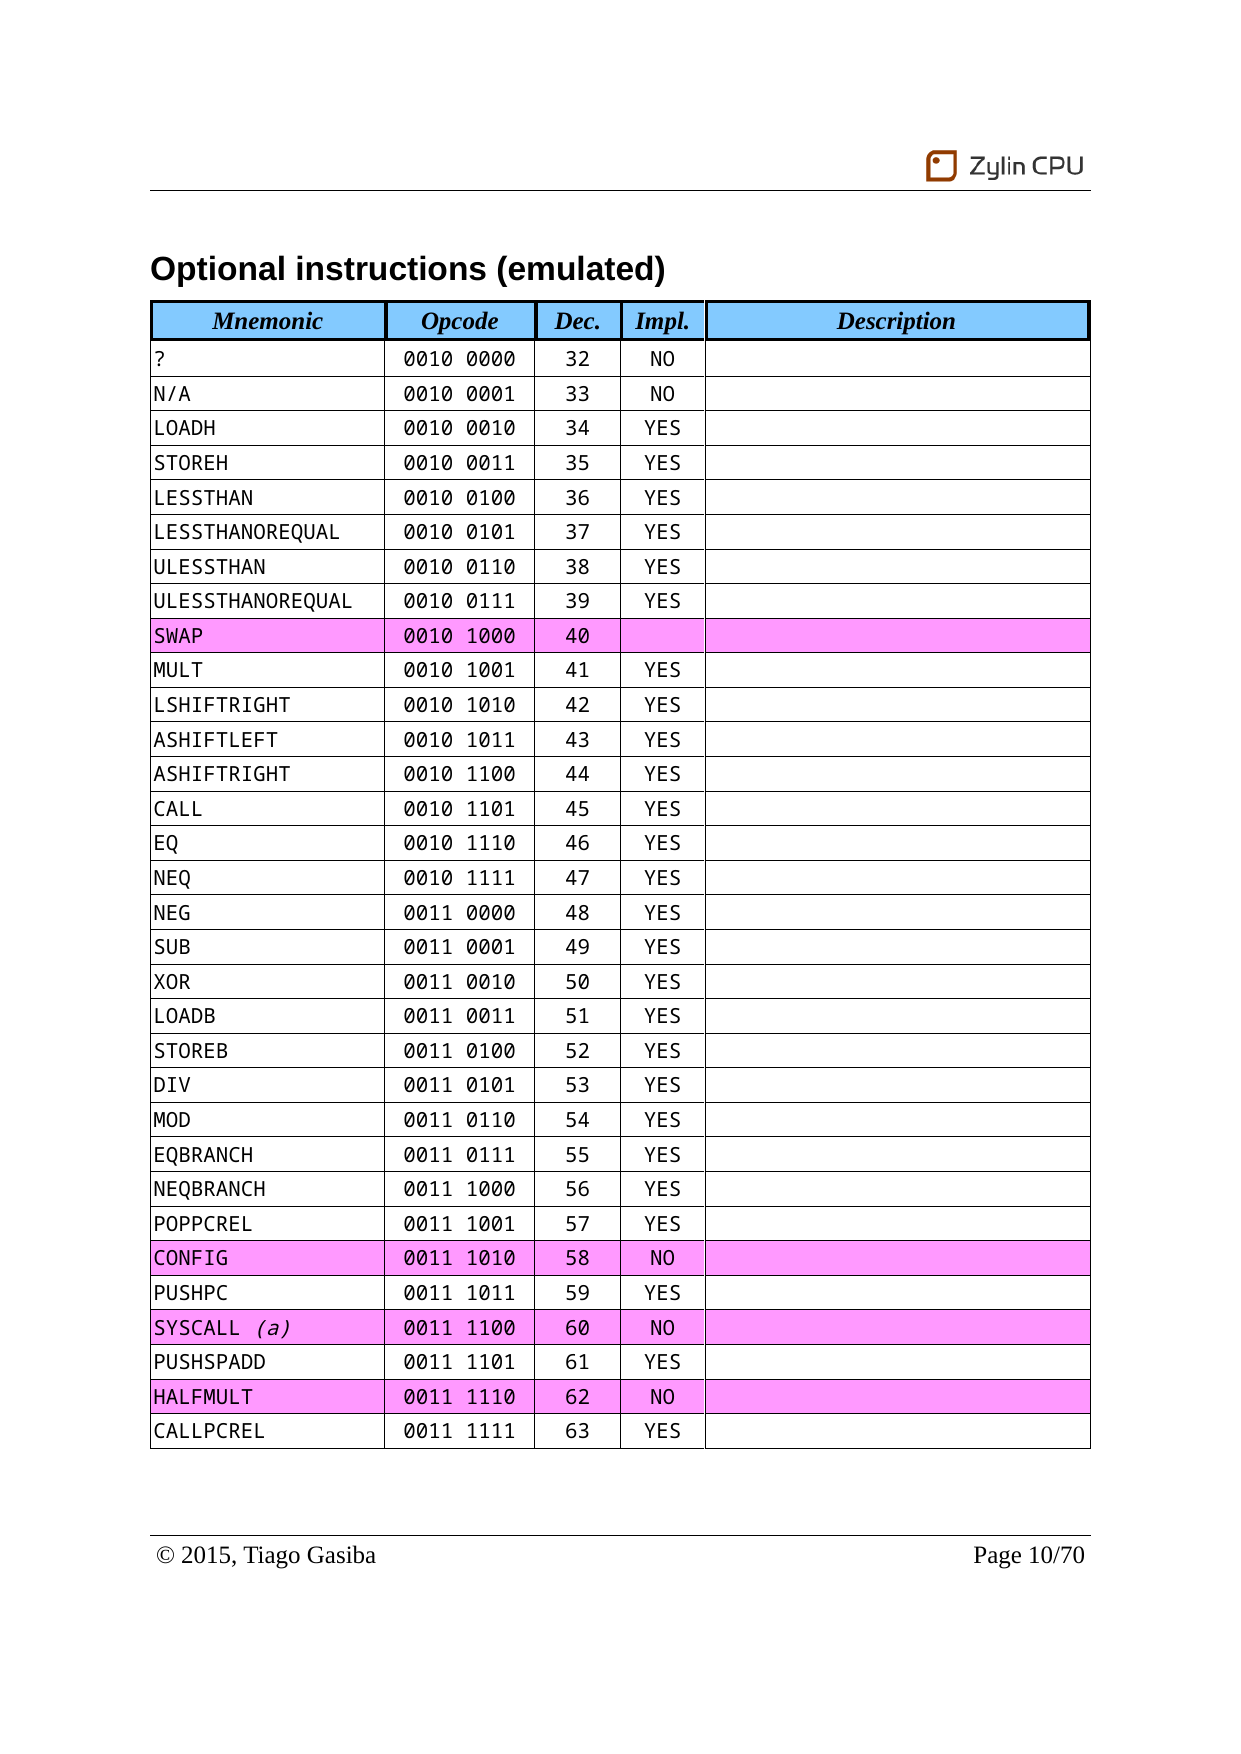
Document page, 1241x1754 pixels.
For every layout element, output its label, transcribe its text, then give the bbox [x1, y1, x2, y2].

table_cell YES [621, 515, 704, 549]
table_cell CONFIG [151, 1241, 384, 1275]
table_cell [706, 999, 1090, 1033]
table_cell YES [621, 757, 704, 791]
table_cell YES [621, 1103, 704, 1136]
table_cell 0010 1000 [385, 619, 534, 652]
table_cell 0011 1111 [385, 1414, 534, 1448]
table_cell LESSTHAN [151, 480, 384, 514]
table_cell XOR [151, 965, 384, 998]
table_cell 0011 1000 [385, 1172, 534, 1206]
table_cell 40 [535, 619, 620, 652]
table_cell NEG [151, 895, 384, 929]
table_cell 0011 0010 [385, 965, 534, 998]
table_cell 0010 0101 [385, 515, 534, 549]
table_cell 0010 0100 [385, 480, 534, 514]
table_cell [706, 1345, 1090, 1379]
table_cell [706, 1172, 1090, 1206]
table_cell 51 [535, 999, 620, 1033]
table_cell YES [621, 1414, 704, 1448]
table_cell CALL [151, 792, 384, 825]
table_cell [706, 826, 1090, 860]
table_cell PUSHSPADD [151, 1345, 384, 1379]
table_cell [706, 653, 1090, 687]
table_cell LSHIFTRIGHT [151, 688, 384, 721]
table_cell YES [621, 895, 704, 929]
table_cell [706, 550, 1090, 583]
table_cell DIV [151, 1068, 384, 1102]
table_cell 52 [535, 1034, 620, 1067]
table_header Impl. [623, 303, 704, 338]
table_cell 32 [535, 341, 620, 376]
table_cell 0011 1101 [385, 1345, 534, 1379]
table_cell NO [621, 1380, 704, 1413]
table_cell 54 [535, 1103, 620, 1136]
table_cell SWAP [151, 619, 384, 652]
table_cell YES [621, 722, 704, 756]
table_cell YES [621, 550, 704, 583]
table_cell NO [621, 341, 704, 376]
table_cell 45 [535, 792, 620, 825]
picture [922, 148, 1151, 185]
table_cell 0010 1101 [385, 792, 534, 825]
table_cell ? [151, 341, 384, 376]
table_cell [706, 1068, 1090, 1102]
table_cell NO [621, 377, 704, 410]
table_cell 0011 1010 [385, 1241, 534, 1275]
table_cell YES [621, 1034, 704, 1067]
table_cell 48 [535, 895, 620, 929]
table_cell 0010 1001 [385, 653, 534, 687]
table_header Dec. [538, 303, 620, 338]
table_cell 0010 1011 [385, 722, 534, 756]
table_cell YES [621, 584, 704, 618]
table_cell YES [621, 653, 704, 687]
table_cell NEQBRANCH [151, 1172, 384, 1206]
table_cell 0011 0110 [385, 1103, 534, 1136]
table_header Description [708, 303, 1087, 338]
table_cell [706, 515, 1090, 549]
table_cell LOADH [151, 411, 384, 445]
table_cell YES [621, 826, 704, 860]
table_cell SYSCALL (a) [151, 1310, 384, 1344]
table_cell 56 [535, 1172, 620, 1206]
table_cell 0010 0010 [385, 411, 534, 445]
table_cell [706, 341, 1090, 376]
table_cell 58 [535, 1241, 620, 1275]
table_cell 0010 0000 [385, 341, 534, 376]
table_cell CALLPCREL [151, 1414, 384, 1448]
table_cell 34 [535, 411, 620, 445]
table_cell 0011 0001 [385, 930, 534, 964]
table_cell 0011 0011 [385, 999, 534, 1033]
table_cell [706, 1207, 1090, 1240]
table_cell EQ [151, 826, 384, 860]
table_cell 47 [535, 861, 620, 894]
table_cell ULESSTHAN [151, 550, 384, 583]
table_cell LESSTHANOREQUAL [151, 515, 384, 549]
table_cell SUB [151, 930, 384, 964]
table_cell 63 [535, 1414, 620, 1448]
table_cell PUSHPC [151, 1276, 384, 1309]
table_cell 0010 0111 [385, 584, 534, 618]
table_cell POPPCREL [151, 1207, 384, 1240]
table_cell 0011 0100 [385, 1034, 534, 1067]
table_cell [706, 1310, 1090, 1344]
table_cell 36 [535, 480, 620, 514]
table_cell 0011 1001 [385, 1207, 534, 1240]
table_cell [706, 1137, 1090, 1171]
subtitle Optional instructions (emulated) [150, 249, 1091, 288]
table_cell MULT [151, 653, 384, 687]
table_cell YES [621, 446, 704, 479]
table_cell YES [621, 1207, 704, 1240]
table_cell ULESSTHANOREQUAL [151, 584, 384, 618]
table_cell 0010 0001 [385, 377, 534, 410]
table_cell 35 [535, 446, 620, 479]
table_cell [706, 1414, 1090, 1448]
table_cell LOADB [151, 999, 384, 1033]
table_cell 33 [535, 377, 620, 410]
table_cell [706, 1241, 1090, 1275]
table_cell HALFMULT [151, 1380, 384, 1413]
table_cell 42 [535, 688, 620, 721]
table_cell 59 [535, 1276, 620, 1309]
table_cell [706, 965, 1090, 998]
table_cell 61 [535, 1345, 620, 1379]
table_cell YES [621, 965, 704, 998]
table_cell 50 [535, 965, 620, 998]
table_cell NEQ [151, 861, 384, 894]
table_cell 62 [535, 1380, 620, 1413]
table_cell [706, 792, 1090, 825]
table_cell 0010 1110 [385, 826, 534, 860]
table_cell YES [621, 861, 704, 894]
table_cell [706, 584, 1090, 618]
table_cell NO [621, 1310, 704, 1344]
table_cell 0011 1110 [385, 1380, 534, 1413]
table_cell 43 [535, 722, 620, 756]
table_cell STOREH [151, 446, 384, 479]
table_cell 0011 1100 [385, 1310, 534, 1344]
table_cell YES [621, 792, 704, 825]
table_cell [706, 861, 1090, 894]
table_cell YES [621, 1345, 704, 1379]
table_cell 0010 1010 [385, 688, 534, 721]
table_cell 0010 0011 [385, 446, 534, 479]
table_cell 39 [535, 584, 620, 618]
table_cell [706, 411, 1090, 445]
table_cell [706, 1276, 1090, 1309]
table_cell [706, 930, 1090, 964]
table_cell [706, 895, 1090, 929]
table_cell 0010 1100 [385, 757, 534, 791]
table_cell MOD [151, 1103, 384, 1136]
table_cell YES [621, 480, 704, 514]
table_cell 41 [535, 653, 620, 687]
table_cell [706, 688, 1090, 721]
table_cell [706, 446, 1090, 479]
table_cell [706, 377, 1090, 410]
table_header Opcode [388, 303, 534, 338]
table_cell 0011 0000 [385, 895, 534, 929]
table_cell 37 [535, 515, 620, 549]
table_cell YES [621, 999, 704, 1033]
table_cell 0011 0111 [385, 1137, 534, 1171]
table_cell [706, 1380, 1090, 1413]
table_cell STOREB [151, 1034, 384, 1067]
table_cell [706, 1103, 1090, 1136]
table_cell [621, 619, 704, 652]
table_cell EQBRANCH [151, 1137, 384, 1171]
table_cell 49 [535, 930, 620, 964]
table_cell NO [621, 1241, 704, 1275]
table_cell ASHIFTRIGHT [151, 757, 384, 791]
table_cell [706, 1034, 1090, 1067]
table_cell YES [621, 1137, 704, 1171]
table_cell [706, 757, 1090, 791]
table_cell YES [621, 1172, 704, 1206]
table_cell 0010 0110 [385, 550, 534, 583]
table_cell ASHIFTLEFT [151, 722, 384, 756]
table_cell YES [621, 930, 704, 964]
table_cell 57 [535, 1207, 620, 1240]
table_cell N/A [151, 377, 384, 410]
table_cell 0010 1111 [385, 861, 534, 894]
table_cell 55 [535, 1137, 620, 1171]
table_cell 0011 0101 [385, 1068, 534, 1102]
table_cell 44 [535, 757, 620, 791]
table_cell YES [621, 688, 704, 721]
table_cell YES [621, 1276, 704, 1309]
table_cell 0011 1011 [385, 1276, 534, 1309]
table_cell YES [621, 411, 704, 445]
table_cell YES [621, 1068, 704, 1102]
table_header Mnemonic [153, 303, 384, 338]
table_cell 53 [535, 1068, 620, 1102]
table_cell [706, 480, 1090, 514]
table_cell 60 [535, 1310, 620, 1344]
table_cell [706, 619, 1090, 652]
table_cell [706, 722, 1090, 756]
table_cell 38 [535, 550, 620, 583]
table_cell 46 [535, 826, 620, 860]
